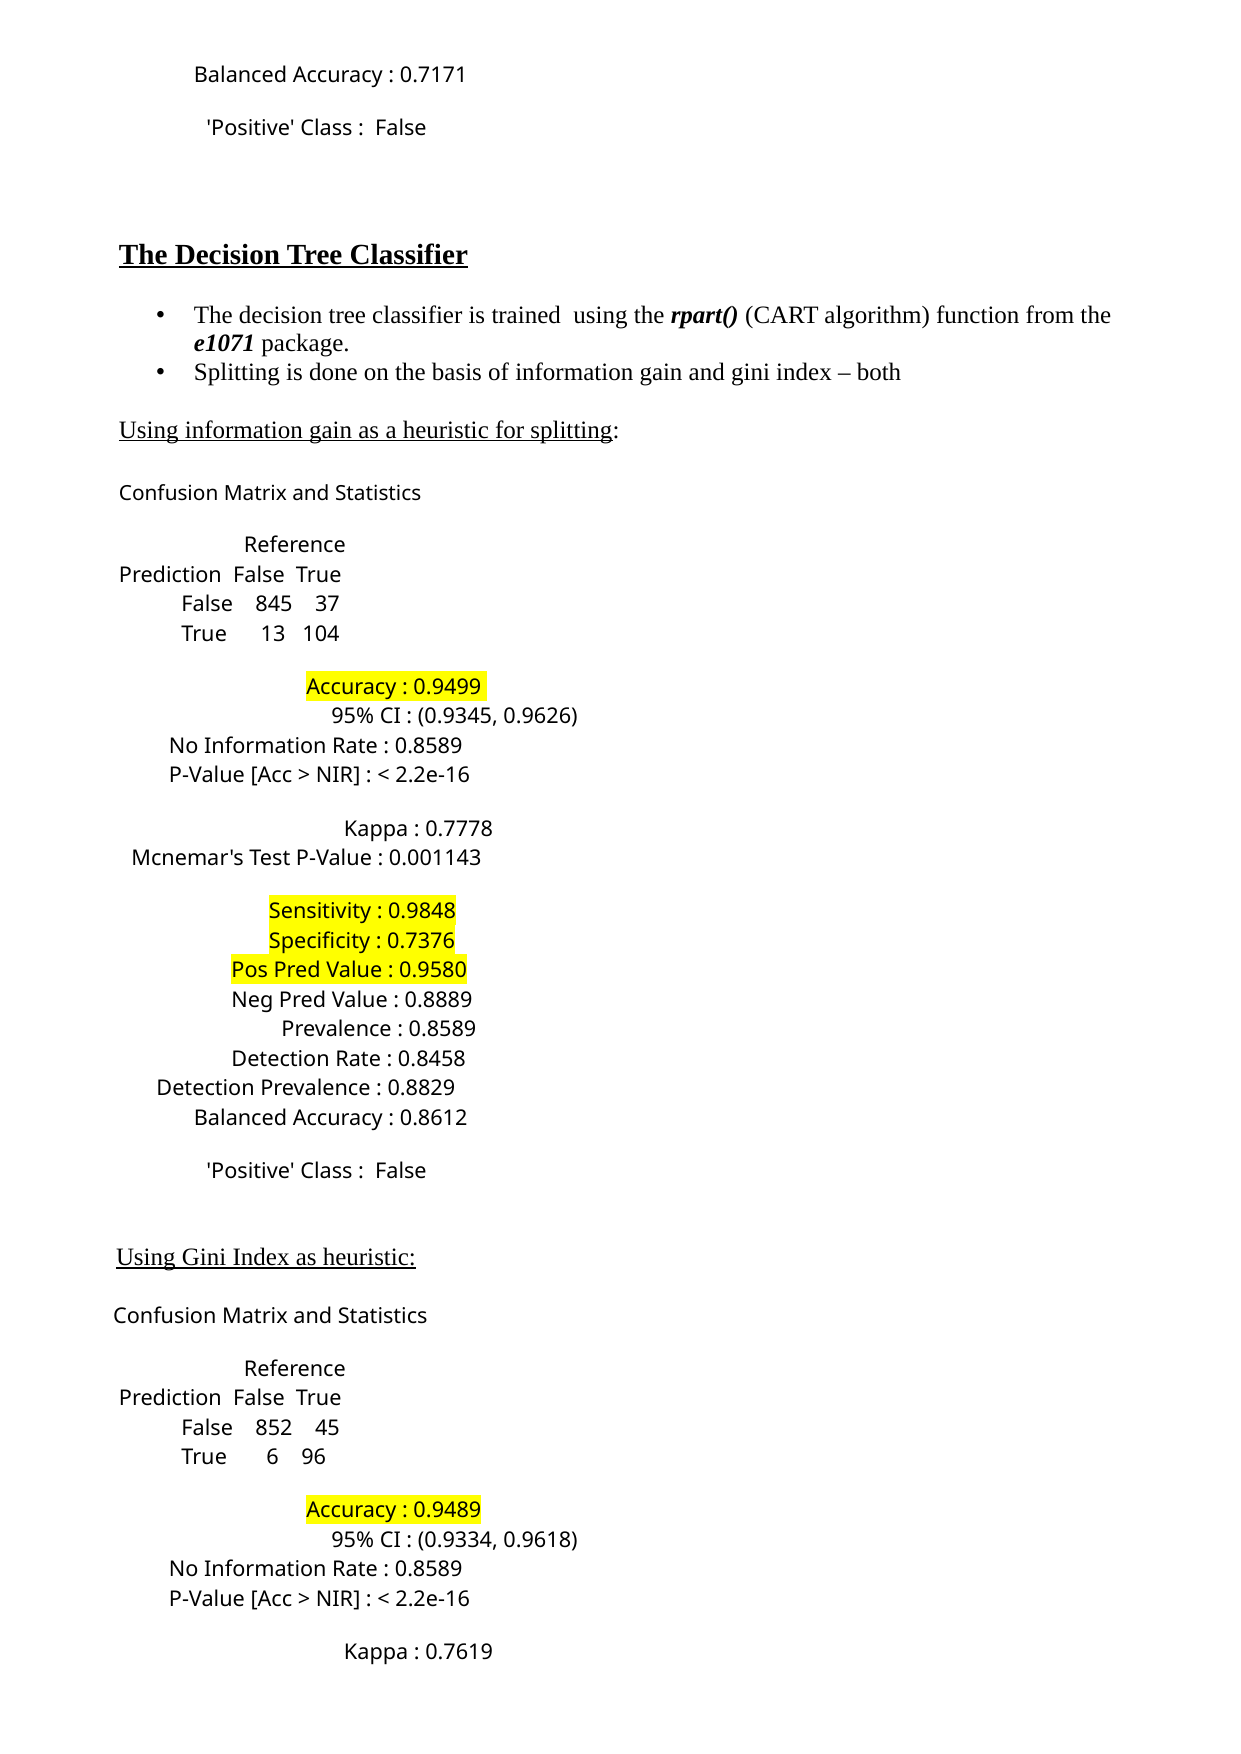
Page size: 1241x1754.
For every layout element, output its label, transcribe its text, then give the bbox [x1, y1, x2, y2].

text Specificity : 0.7376 [119, 925, 1145, 954]
text Sensitivity : 0.9848 [119, 895, 1145, 925]
text True 13 104 [119, 618, 1145, 648]
text Accuracy : 0.9489 [119, 1495, 1145, 1524]
text Accuracy : 0.9499 [119, 671, 1145, 701]
text Prevalence : 0.8589 [119, 1013, 1145, 1043]
text False 852 45 [119, 1412, 1145, 1442]
text Kappa : 0.7619 [119, 1636, 1145, 1666]
text The Decision Tree Classifier [119, 237, 1234, 271]
text 'Positive' Class : False [119, 1155, 1145, 1184]
text 'Positive' Class : False [119, 112, 1145, 142]
text No Information Rate : 0.8589 [119, 1554, 1145, 1583]
text Using information gain as a heuristic for splitting: [119, 415, 1145, 443]
text Detection Prevalence : 0.8829 [119, 1072, 1145, 1102]
text Confusion Matrix and Statistics [119, 478, 1145, 506]
text P-Value [Acc > NIR] : < 2.2e-16 [119, 760, 1145, 789]
text Detection Rate : 0.8458 [119, 1043, 1145, 1072]
text Pos Pred Value : 0.9580 [119, 954, 1145, 984]
text No Information Rate : 0.8589 [119, 730, 1145, 760]
text Reference [119, 530, 1145, 559]
text Balanced Accuracy : 0.7171 [119, 59, 1145, 88]
text Confusion Matrix and Statistics [113, 1300, 1234, 1329]
text Mcnemar's Test P-Value : 0.001143 [119, 842, 1145, 872]
text Reference [119, 1353, 1145, 1383]
list The decision tree classifier is trained using the rpart() (CART algorithm) function from the e1071 package. [156, 300, 1145, 357]
text Balanced Accuracy : 0.8612 [119, 1102, 1145, 1131]
text Neg Pred Value : 0.8889 [119, 984, 1145, 1013]
text Prediction False True [119, 559, 1145, 589]
list Splitting is done on the basis of information gain and gini index – both [156, 357, 1145, 386]
text P-Value [Acc > NIR] : < 2.2e-16 [119, 1583, 1145, 1613]
text Using Gini Index as heuristic: [42, 1242, 1234, 1271]
text False 845 37 [119, 589, 1145, 618]
text 95% CI : (0.9345, 0.9626) [119, 701, 1145, 730]
text 95% CI : (0.9334, 0.9618) [119, 1524, 1145, 1554]
text True 6 96 [119, 1442, 1145, 1471]
text Prediction False True [119, 1383, 1145, 1412]
text Kappa : 0.7778 [119, 813, 1145, 842]
